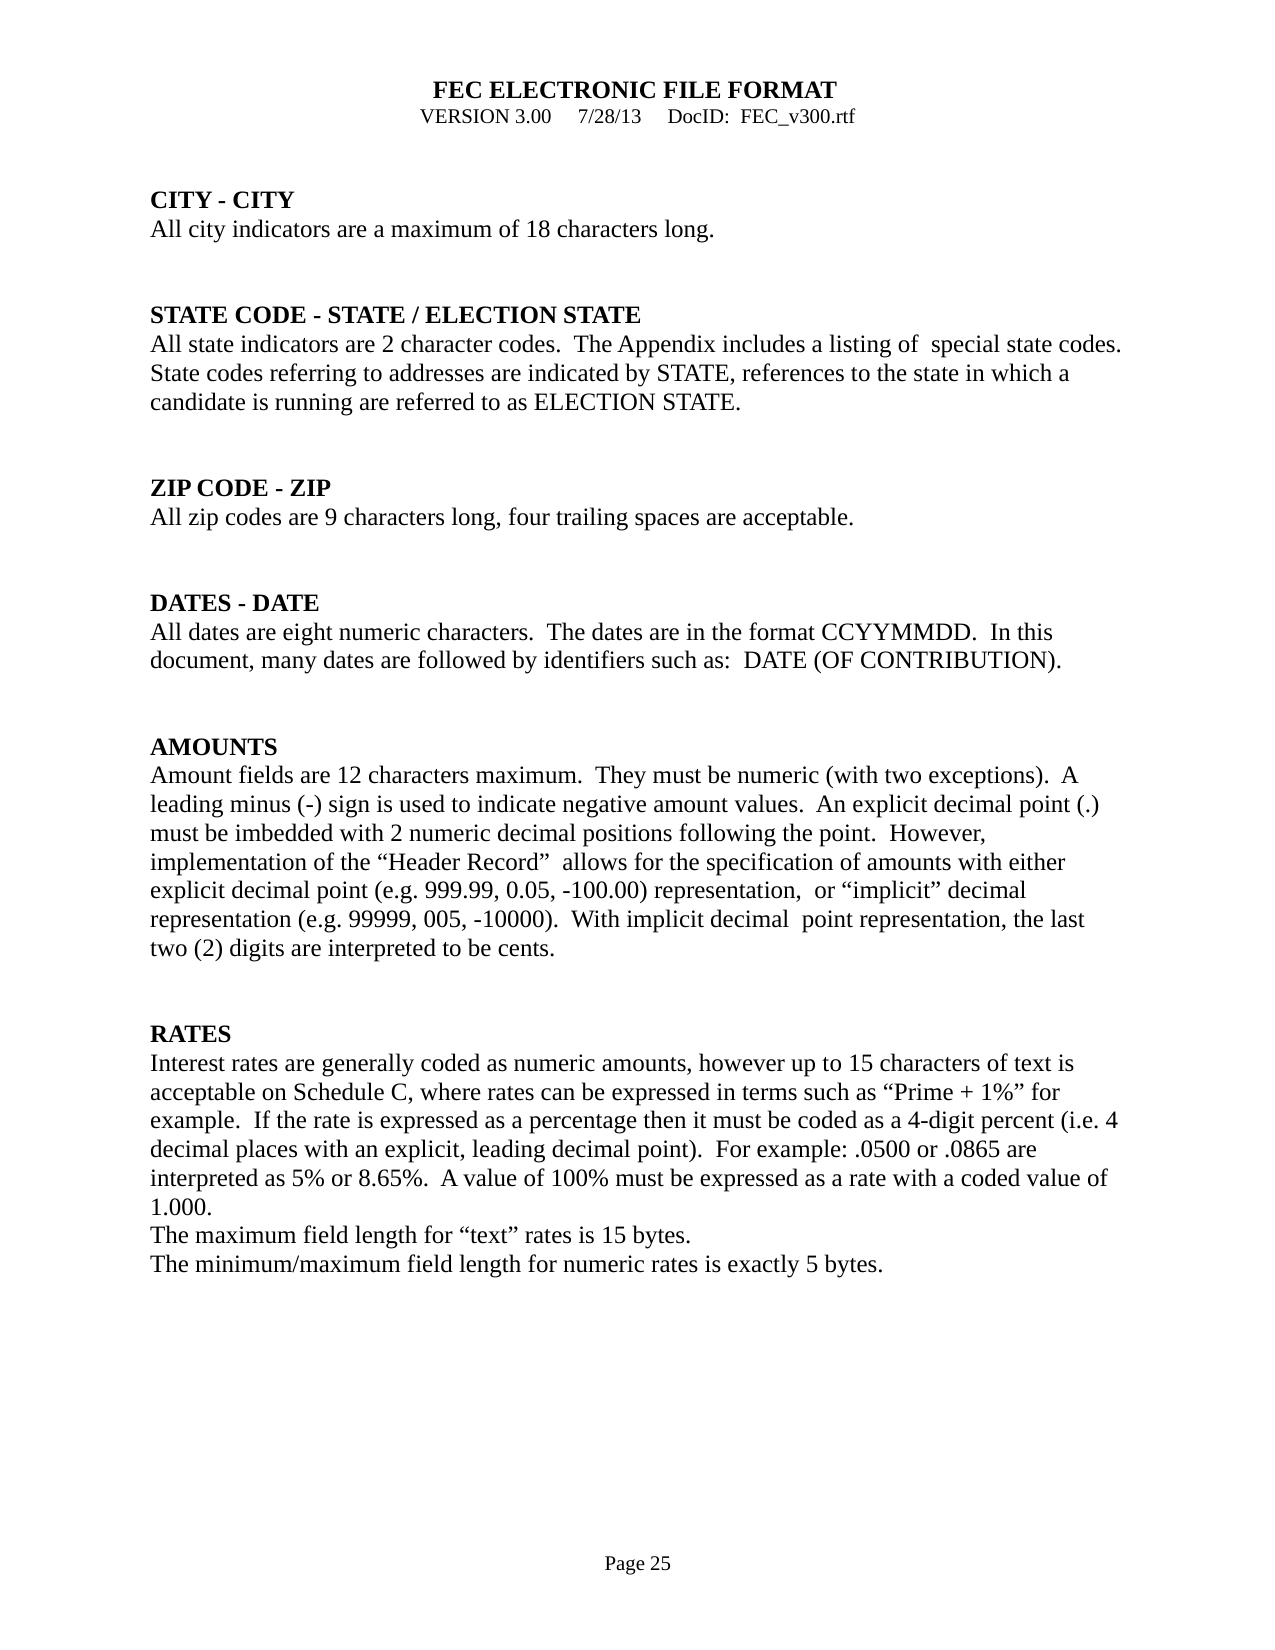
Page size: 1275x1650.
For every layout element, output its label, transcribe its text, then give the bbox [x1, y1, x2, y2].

text All city indicators are a maximum of 18 characters long. [150, 214, 1125, 243]
text DATES - DATE [150, 588, 1125, 617]
text All state indicators are 2 character codes. The Appendix includes a listing of special state codes. State codes referring to addresses are indicated by STATE, references to the state in which a candidate is running are referred to as ELECTION STATE. [150, 329, 1125, 415]
text AMOUNTS [150, 732, 1125, 760]
text ZIP CODE - ZIP [150, 473, 1125, 502]
text The minimum/maximum field length for numeric rates is exactly 5 bytes. [150, 1249, 1125, 1278]
text RATES [150, 1019, 1125, 1048]
text Interest rates are generally coded as numeric amounts, however up to 15 characters of text is acceptable on Schedule C, where rates can be expressed in terms such as “Prime + 1%” for example. If the rate is expressed as a percentage then it must be coded as a 4-digit percent (i.e. 4 decimal places with an explicit, leading decimal point). For example: .0500 or .0865 are interpreted as 5% or 8.65%. A value of 100% must be expressed as a rate with a coded value of 1.000. [150, 1048, 1125, 1220]
text All zip codes are 9 characters long, four trailing spaces are acceptable. [150, 502, 1125, 530]
text STATE CODE - STATE / ELECTION STATE [150, 300, 1125, 329]
text Amount fields are 12 characters maximum. They must be numeric (with two exceptions). A leading minus (-) sign is used to indicate negative amount values. An explicit decimal point (.) must be imbedded with 2 numeric decimal positions following the point. However, implementation of the “Header Record” allows for the specification of amounts with either explicit decimal point (e.g. 999.99, 0.05, -100.00) representation, or “implicit” decimal representation (e.g. 99999, 005, -10000). With implicit decimal point representation, the last two (2) digits are interpreted to be cents. [150, 760, 1125, 962]
text CITY - CITY [150, 185, 1125, 214]
text All dates are eight numeric characters. The dates are in the format CCYYMMDD. In this document, many dates are followed by identifiers such as: DATE (OF CONTRIBUTION). [150, 617, 1125, 674]
text The maximum field length for “text” rates is 15 bytes. [150, 1220, 1125, 1249]
